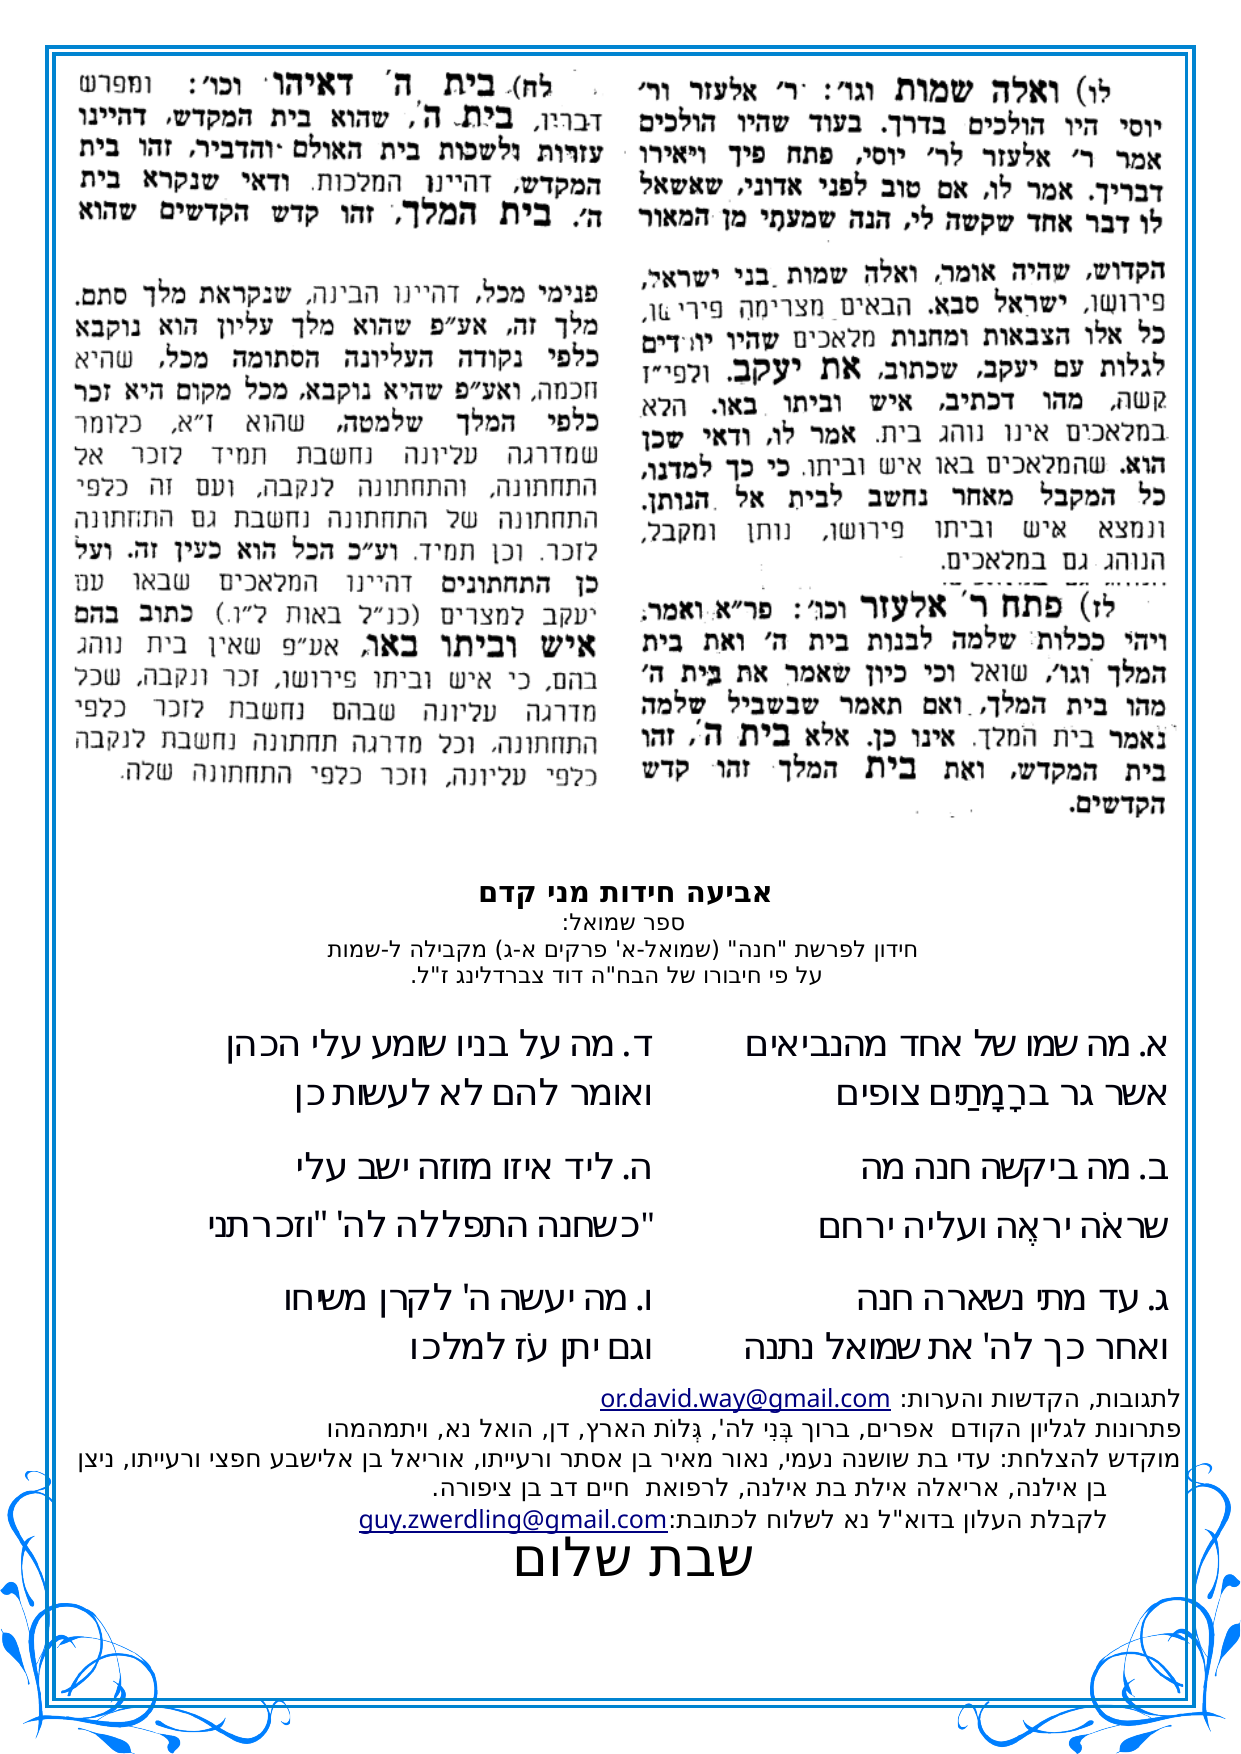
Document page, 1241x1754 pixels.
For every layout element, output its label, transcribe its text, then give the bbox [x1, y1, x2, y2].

picture [56, 1471, 291, 1698]
list אביעה חידות מני קדם [59, 875, 1182, 909]
text חידון לפרשת "חנה" (שמואל-א' פרקים א-ג) מקבילה ל-שמות [59, 936, 1185, 963]
picture [49, 1471, 291, 1705]
picture [957, 1463, 1185, 1698]
text ספר שמואל: [59, 909, 1185, 936]
picture [58, 58, 1182, 836]
picture [957, 1463, 1192, 1705]
list לקבלת העלון בדוא"ל נא לשלוח לכתובת:guy.zwerdling@gmail.com [291, 1502, 957, 1536]
list מוקדש להצלחת: עדי בת שושנה נעמי, נאור מאיר בן אסתר ורעייתו, אוריאל בן אלישבע חפצי ורעייתו, ניצן בן אילנה, אריאלה אילת בת אילנה, לרפואת חיים דב בן ציפורה. [59, 1444, 1182, 1502]
list פתרונות לגליון הקודם אפרים, ברוך בְּנִי לה', גְּלוֹת הארץ, דן, הואל נא, ויתמהמהו [59, 1415, 1182, 1444]
picture [0, 1471, 291, 1754]
picture [957, 1463, 1241, 1754]
list על פי חיבורו של הבח"ה דוד צברדלינג ז"ל. [59, 963, 1182, 989]
list לתגובות, הקדשות והערות: or.david.way@gmail.com [59, 1021, 1182, 1415]
